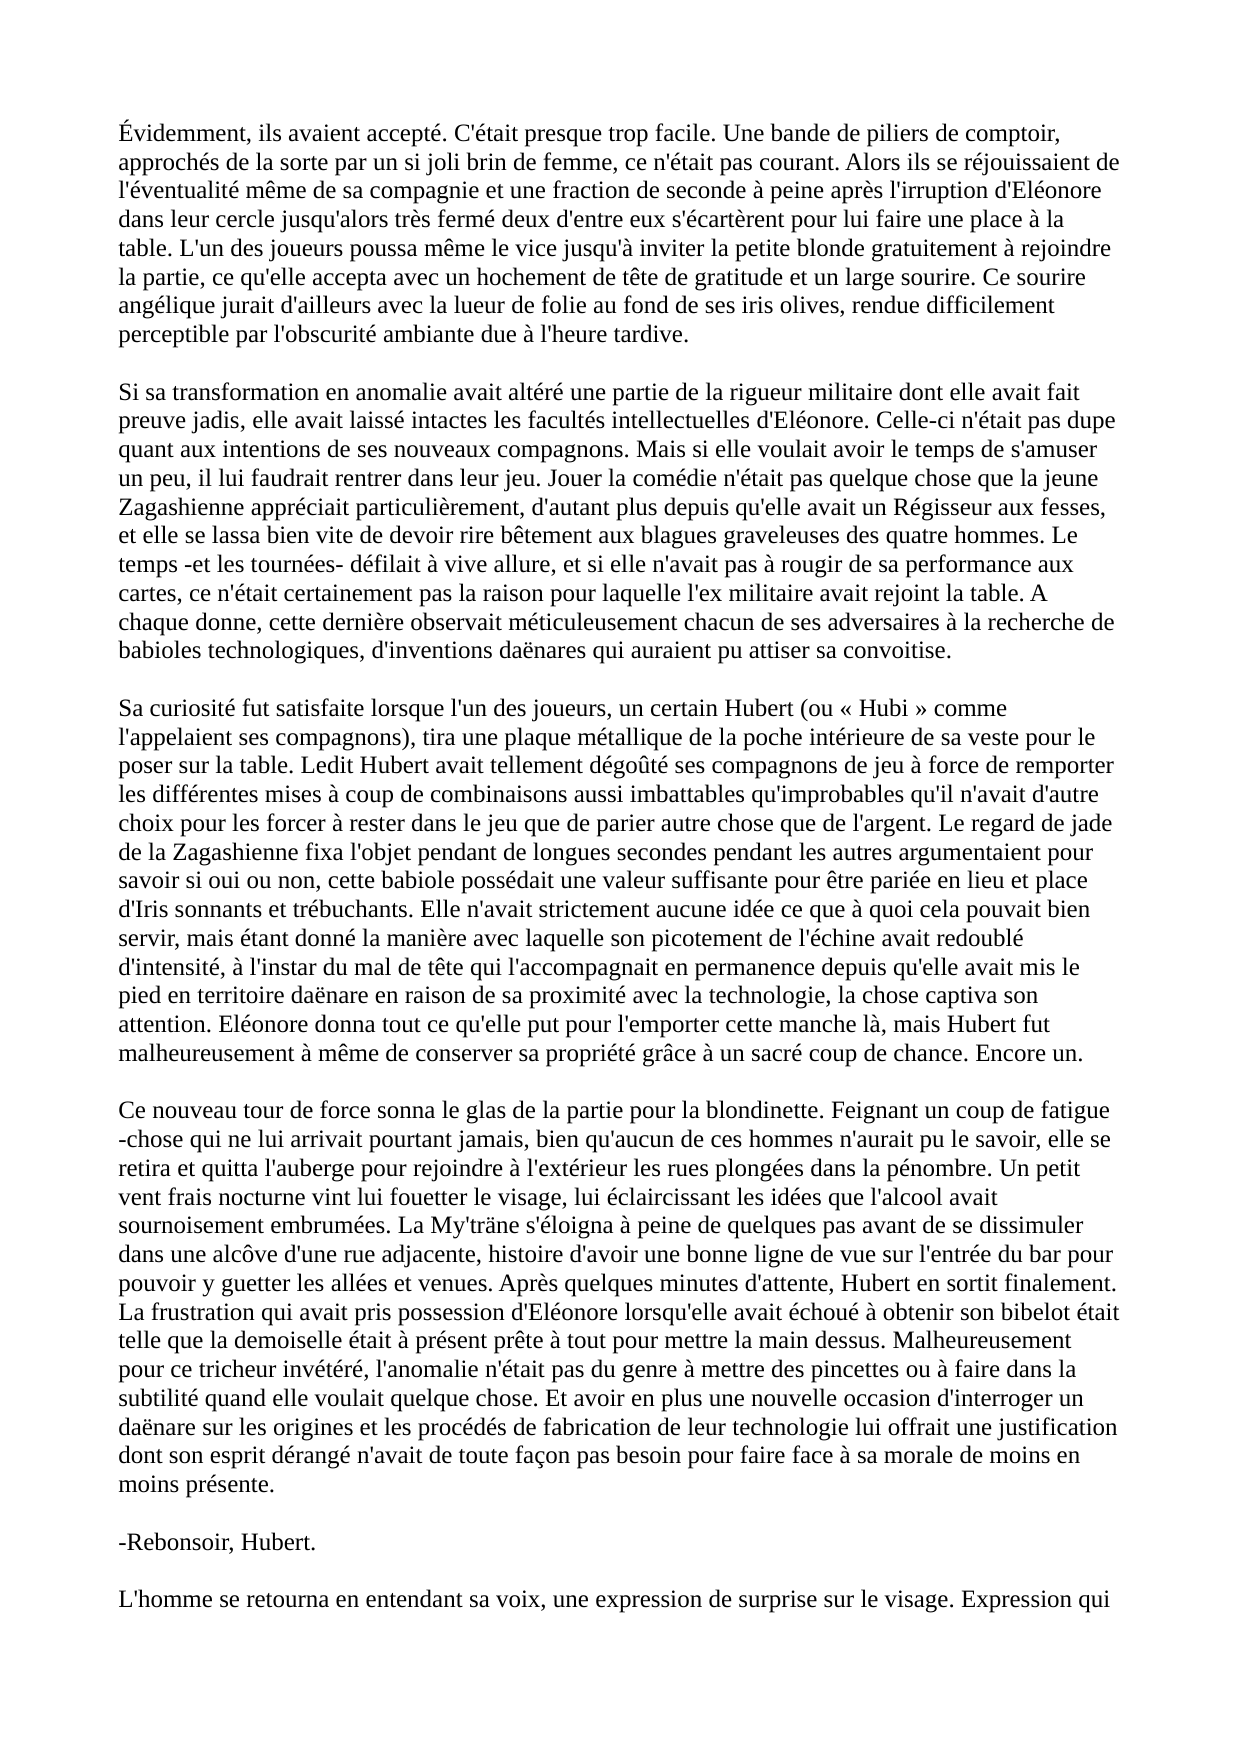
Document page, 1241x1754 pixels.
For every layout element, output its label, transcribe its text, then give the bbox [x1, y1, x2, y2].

text Évidemment, ils avaient accepté. C'était presque trop facile. Une bande de piliers de comptoir, approchés de la sorte par un si joli brin de femme, ce n'était pas courant. Alors ils se réjouissaient de l'éventualité même de sa compagnie et une fraction de seconde à peine après l'irruption d'Eléonore dans leur cercle jusqu'alors très fermé deux d'entre eux s'écartèrent pour lui faire une place à la table. L'un des joueurs poussa même le vice jusqu'à inviter la petite blonde gratuitement à rejoindre la partie, ce qu'elle accepta avec un hochement de tête de gratitude et un large sourire. Ce sourire angélique jurait d'ailleurs avec la lueur de folie au fond de ses iris olives, rendue difficilement perceptible par l'obscurité ambiante due à l'heure tardive. [118, 118, 1122, 348]
text Si sa transformation en anomalie avait altéré une partie de la rigueur militaire dont elle avait fait preuve jadis, elle avait laissé intactes les facultés intellectuelles d'Eléonore. Celle-ci n'était pas dupe quant aux intentions de ses nouveaux compagnons. Mais si elle voulait avoir le temps de s'amuser un peu, il lui faudrait rentrer dans leur jeu. Jouer la comédie n'était pas quelque chose que la jeune Zagashienne appréciait particulièrement, d'autant plus depuis qu'elle avait un Régisseur aux fesses, et elle se lassa bien vite de devoir rire bêtement aux blagues graveleuses des quatre hommes. Le temps -et les tournées- défilait à vive allure, et si elle n'avait pas à rougir de sa performance aux cartes, ce n'était certainement pas la raison pour laquelle l'ex militaire avait rejoint la table. A chaque donne, cette dernière observait méticuleusement chacun de ses adversaires à la recherche de babioles technologiques, d'inventions daënares qui auraient pu attiser sa convoitise. [118, 377, 1122, 664]
text -Rebonsoir, Hubert. [118, 1527, 1122, 1556]
text Sa curiosité fut satisfaite lorsque l'un des joueurs, un certain Hubert (ou « Hubi » comme l'appelaient ses compagnons), tira une plaque métallique de la poche intérieure de sa veste pour le poser sur la table. Ledit Hubert avait tellement dégoûté ses compagnons de jeu à force de remporter les différentes mises à coup de combinaisons aussi imbattables qu'improbables qu'il n'avait d'autre choix pour les forcer à rester dans le jeu que de parier autre chose que de l'argent. Le regard de jade de la Zagashienne fixa l'objet pendant de longues secondes pendant les autres argumentaient pour savoir si oui ou non, cette babiole possédait une valeur suffisante pour être pariée en lieu et place d'Iris sonnants et trébuchants. Elle n'avait strictement aucune idée ce que à quoi cela pouvait bien servir, mais étant donné la manière avec laquelle son picotement de l'échine avait redoublé d'intensité, à l'instar du mal de tête qui l'accompagnait en permanence depuis qu'elle avait mis le pied en territoire daënare en raison de sa proximité avec la technologie, la chose captiva son attention. Eléonore donna tout ce qu'elle put pour l'emporter cette manche là, mais Hubert fut malheureusement à même de conserver sa propriété grâce à un sacré coup de chance. Encore un. [118, 693, 1122, 1067]
text L'homme se retourna en entendant sa voix, une expression de surprise sur le visage. Expression qui [118, 1584, 1122, 1613]
text Ce nouveau tour de force sonna le glas de la partie pour la blondinette. Feignant un coup de fatigue -chose qui ne lui arrivait pourtant jamais, bien qu'aucun de ces hommes n'aurait pu le savoir, elle se retira et quitta l'auberge pour rejoindre à l'extérieur les rues plongées dans la pénombre. Un petit vent frais nocturne vint lui fouetter le visage, lui éclaircissant les idées que l'alcool avait sournoisement embrumées. La My'träne s'éloigna à peine de quelques pas avant de se dissimuler dans une alcôve d'une rue adjacente, histoire d'avoir une bonne ligne de vue sur l'entrée du bar pour pouvoir y guetter les allées et venues. Après quelques minutes d'attente, Hubert en sortit finalement. La frustration qui avait pris possession d'Eléonore lorsqu'elle avait échoué à obtenir son bibelot était telle que la demoiselle était à présent prête à tout pour mettre la main dessus. Malheureusement pour ce tricheur invétéré, l'anomalie n'était pas du genre à mettre des pincettes ou à faire dans la subtilité quand elle voulait quelque chose. Et avoir en plus une nouvelle occasion d'interroger un daënare sur les origines et les procédés de fabrication de leur technologie lui offrait une justification dont son esprit dérangé n'avait de toute façon pas besoin pour faire face à sa morale de moins en moins présente. [118, 1096, 1122, 1498]
